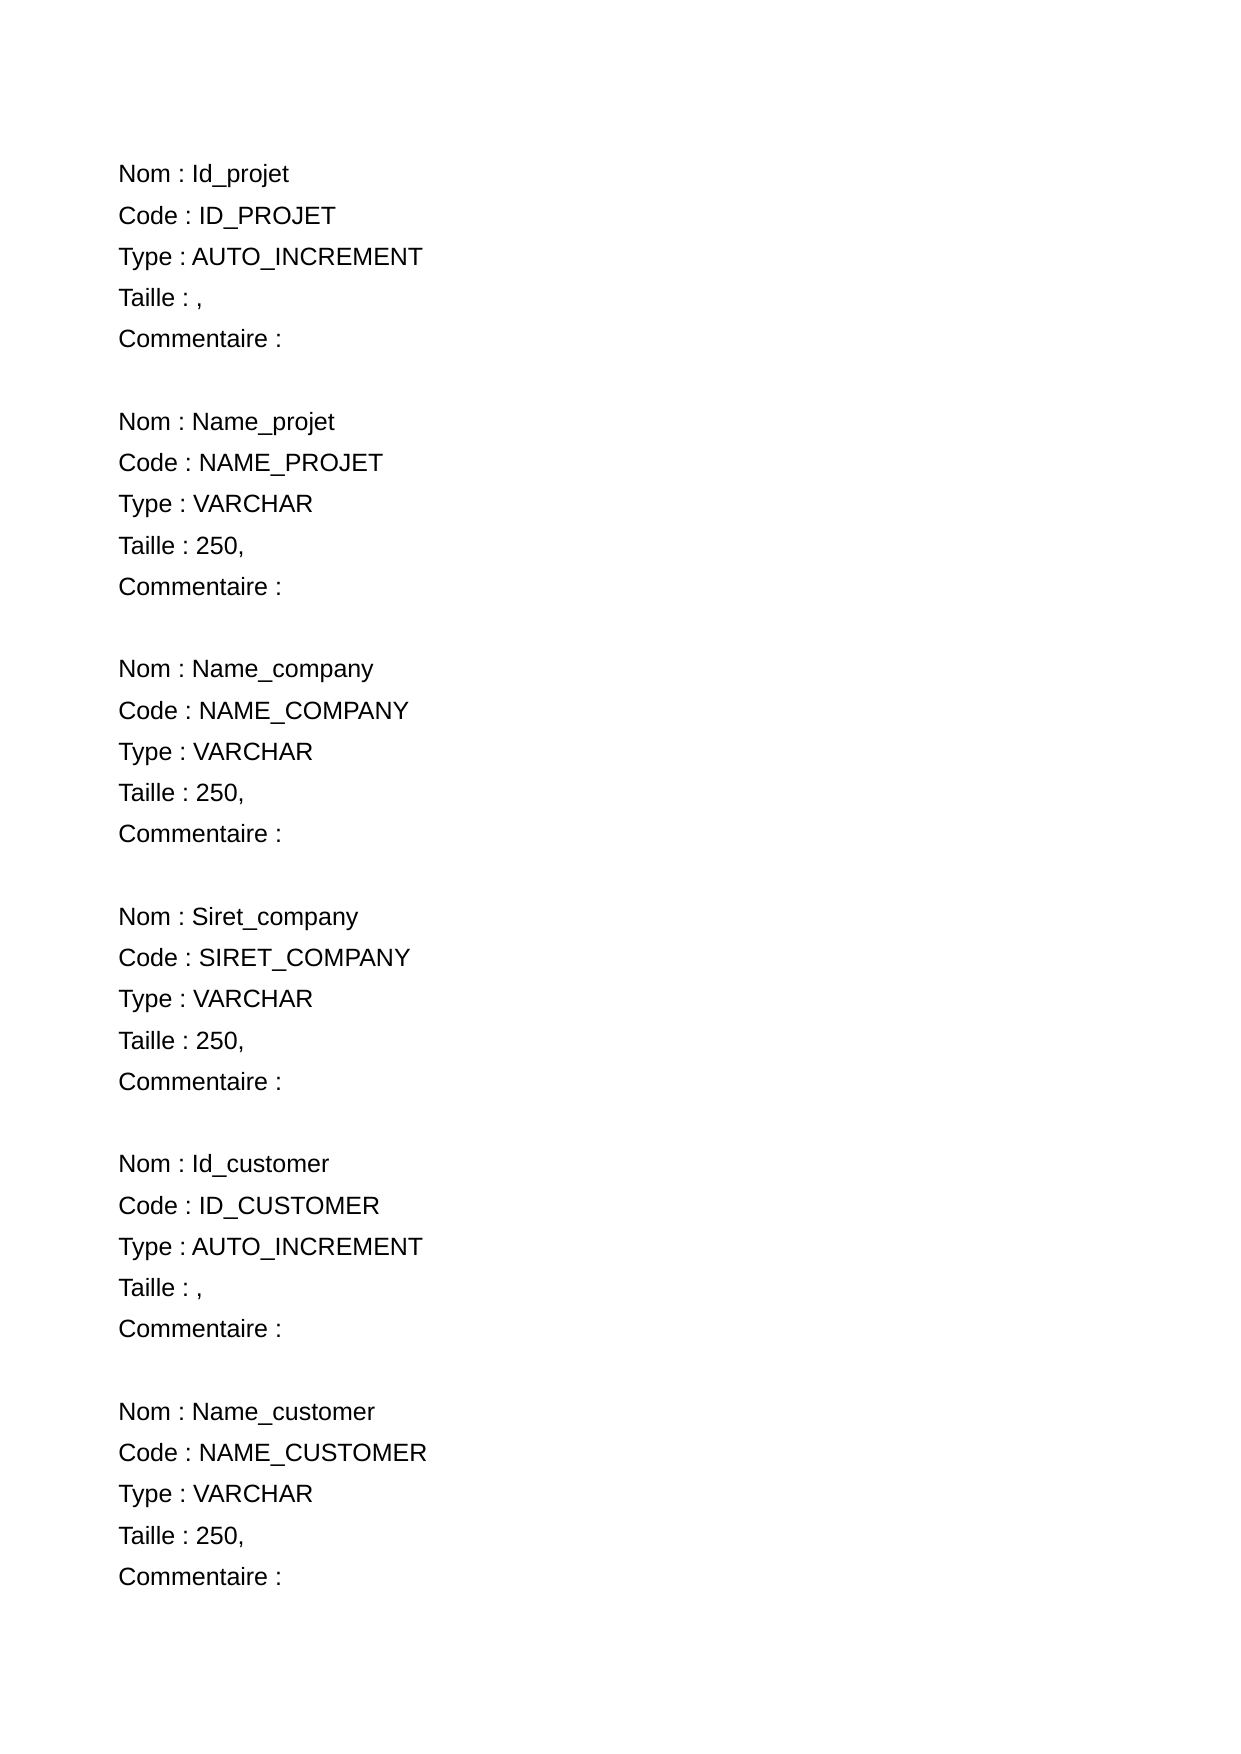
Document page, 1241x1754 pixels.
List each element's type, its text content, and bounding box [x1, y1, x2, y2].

text Taille : , [118, 1273, 1122, 1302]
text Commentaire : [118, 1562, 1122, 1591]
text Nom : Siret_company [118, 902, 1122, 931]
text Code : NAME_CUSTOMER [118, 1438, 1122, 1467]
text Code : SIRET_COMPANY [118, 943, 1122, 972]
text Code : ID_PROJET [118, 201, 1122, 229]
text Type : VARCHAR [118, 984, 1122, 1013]
text Code : ID_CUSTOMER [118, 1191, 1122, 1219]
text Taille : 250, [118, 778, 1122, 807]
text Code : NAME_PROJET [118, 448, 1122, 477]
text Commentaire : [118, 324, 1122, 353]
text Commentaire : [118, 572, 1122, 601]
text Code : NAME_COMPANY [118, 696, 1122, 724]
text Type : VARCHAR [118, 737, 1122, 766]
text Type : VARCHAR [118, 489, 1122, 518]
text Nom : Name_company [118, 654, 1122, 683]
text Commentaire : [118, 1067, 1122, 1096]
text Nom : Name_projet [118, 407, 1122, 436]
text Type : VARCHAR [118, 1479, 1122, 1508]
text Nom : Id_customer [118, 1149, 1122, 1178]
text Taille : 250, [118, 1521, 1122, 1549]
text Taille : , [118, 283, 1122, 312]
text Nom : Name_customer [118, 1397, 1122, 1426]
text Commentaire : [118, 819, 1122, 848]
text Type : AUTO_INCREMENT [118, 242, 1122, 271]
text Taille : 250, [118, 1026, 1122, 1054]
text Commentaire : [118, 1314, 1122, 1343]
text Nom : Id_projet [118, 159, 1122, 188]
text Taille : 250, [118, 531, 1122, 559]
text Type : AUTO_INCREMENT [118, 1232, 1122, 1261]
